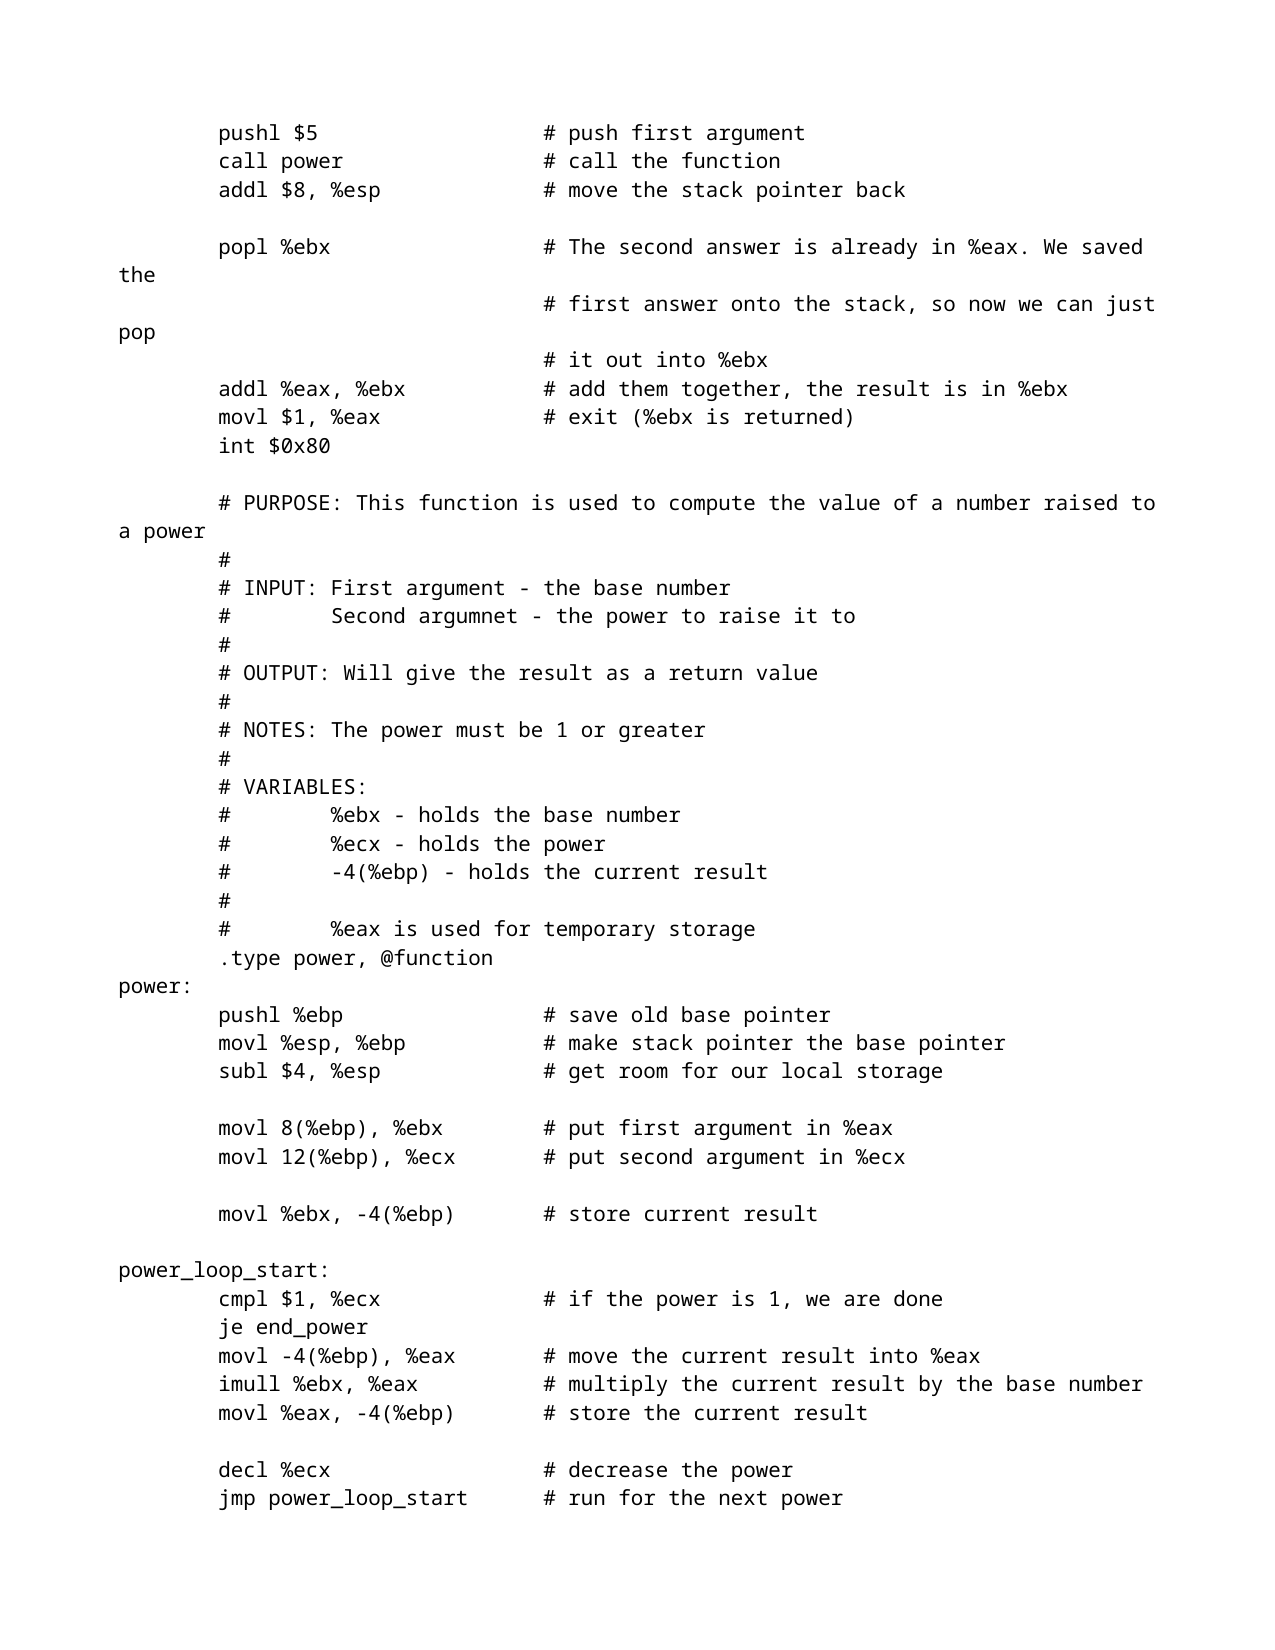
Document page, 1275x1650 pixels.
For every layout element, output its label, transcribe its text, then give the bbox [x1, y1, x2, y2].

text addl %eax, %ebx # add them together, the result is in %ebx [118, 374, 1157, 402]
text # [118, 744, 1157, 772]
text # [118, 687, 1157, 715]
text # OUTPUT: Will give the result as a return value [118, 658, 1157, 687]
text # VARIABLES: [118, 772, 1157, 801]
text call power # call the function [118, 147, 1157, 175]
text movl 12(%ebp), %ecx # put second argument in %ecx [118, 1142, 1157, 1170]
text movl %ebx, -4(%ebp) # store current result [118, 1199, 1157, 1227]
text # NOTES: The power must be 1 or greater [118, 715, 1157, 744]
text # first answer onto the stack, so now we can just pop [118, 289, 1157, 346]
text subl $4, %esp # get room for our local storage [118, 1057, 1157, 1085]
text movl %eax, -4(%ebp) # store the current result [118, 1398, 1157, 1426]
text # %ebx - holds the base number [118, 801, 1157, 829]
text # -4(%ebp) - holds the current result [118, 857, 1157, 886]
text addl $8, %esp # move the stack pointer back [118, 175, 1157, 203]
text power_loop_start: [118, 1256, 1157, 1284]
text int $0x80 [118, 431, 1157, 459]
text imull %ebx, %eax # multiply the current result by the base number [118, 1369, 1157, 1398]
text # %ecx - holds the power [118, 829, 1157, 857]
text # [118, 886, 1157, 914]
text # [118, 630, 1157, 658]
text pushl %ebp # save old base pointer [118, 1000, 1157, 1028]
text je end_power [118, 1312, 1157, 1341]
text decl %ecx # decrease the power [118, 1455, 1157, 1483]
text .type power, @function [118, 943, 1157, 971]
text power: [118, 971, 1157, 1000]
text movl %esp, %ebp # make stack pointer the base pointer [118, 1028, 1157, 1057]
text # Second argumnet - the power to raise it to [118, 602, 1157, 630]
text # it out into %ebx [118, 346, 1157, 374]
text # %eax is used for temporary storage [118, 914, 1157, 943]
text # INPUT: First argument - the base number [118, 573, 1157, 602]
text # [118, 545, 1157, 573]
text cmpl $1, %ecx # if the power is 1, we are done [118, 1284, 1157, 1312]
text movl 8(%ebp), %ebx # put first argument in %eax [118, 1113, 1157, 1142]
text jmp power_loop_start # run for the next power [118, 1483, 1157, 1512]
text pushl $5 # push first argument [118, 118, 1157, 147]
text movl -4(%ebp), %eax # move the current result into %eax [118, 1341, 1157, 1369]
text movl $1, %eax # exit (%ebx is returned) [118, 402, 1157, 431]
text popl %ebx # The second answer is already in %eax. We saved the [118, 232, 1157, 289]
text # PURPOSE: This function is used to compute the value of a number raised to a power [118, 488, 1157, 545]
